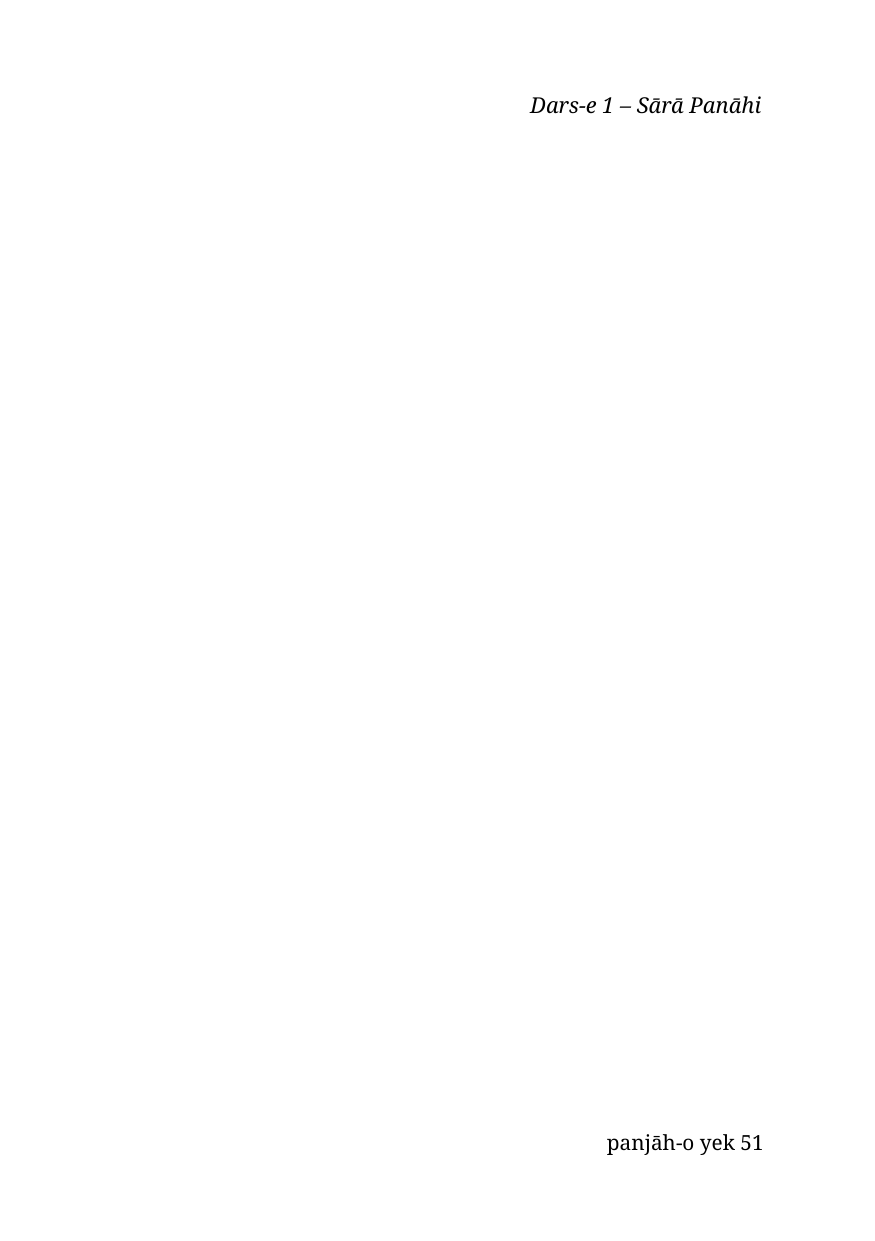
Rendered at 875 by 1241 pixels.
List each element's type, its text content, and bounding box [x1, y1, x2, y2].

text panjāh-o yek 51 [111, 1128, 763, 1157]
